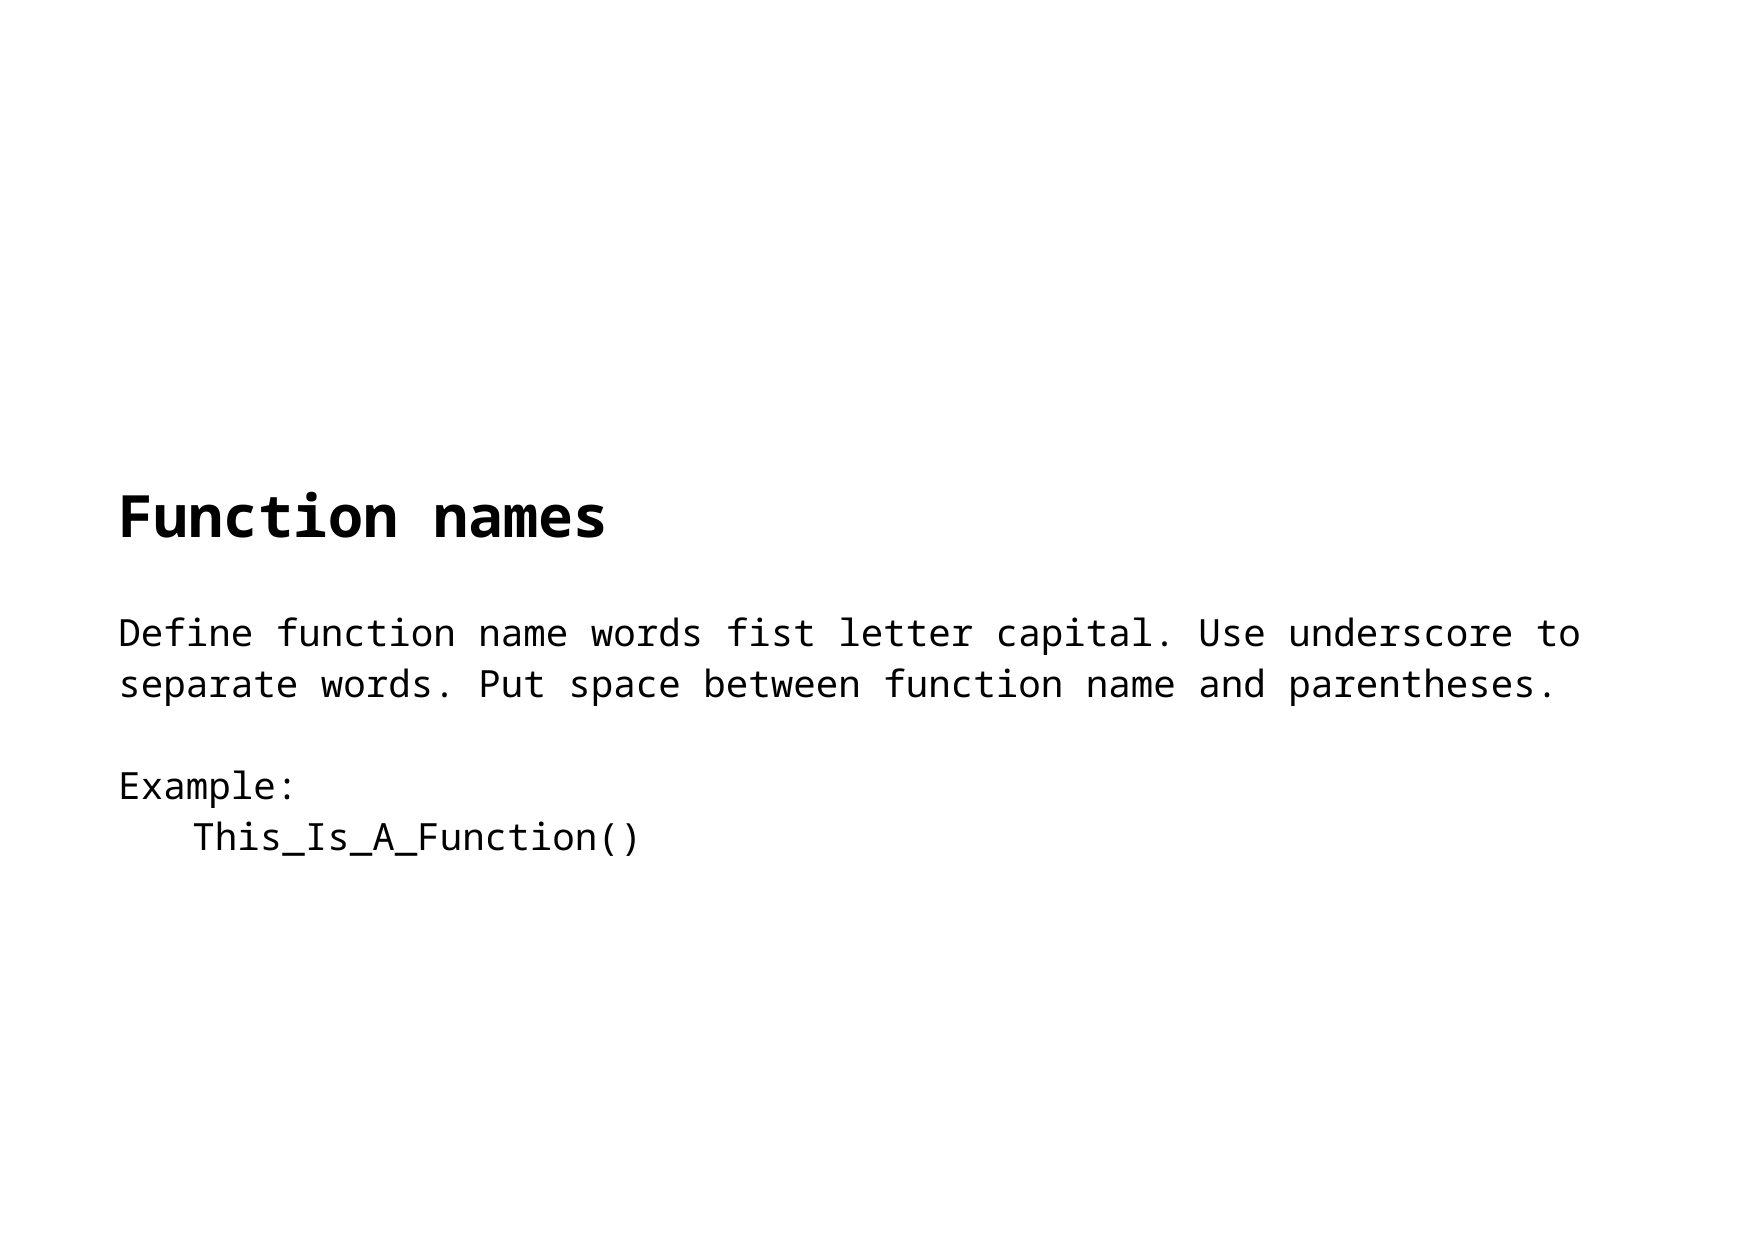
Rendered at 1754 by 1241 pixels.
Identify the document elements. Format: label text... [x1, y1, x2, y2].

text This_Is_A_Function() [118, 810, 1636, 861]
text Define function name words fist letter capital. Use underscore to separate words. Put space between function name and parentheses. [118, 606, 1636, 708]
text Function names [118, 475, 1636, 555]
text Example: [118, 759, 1636, 810]
